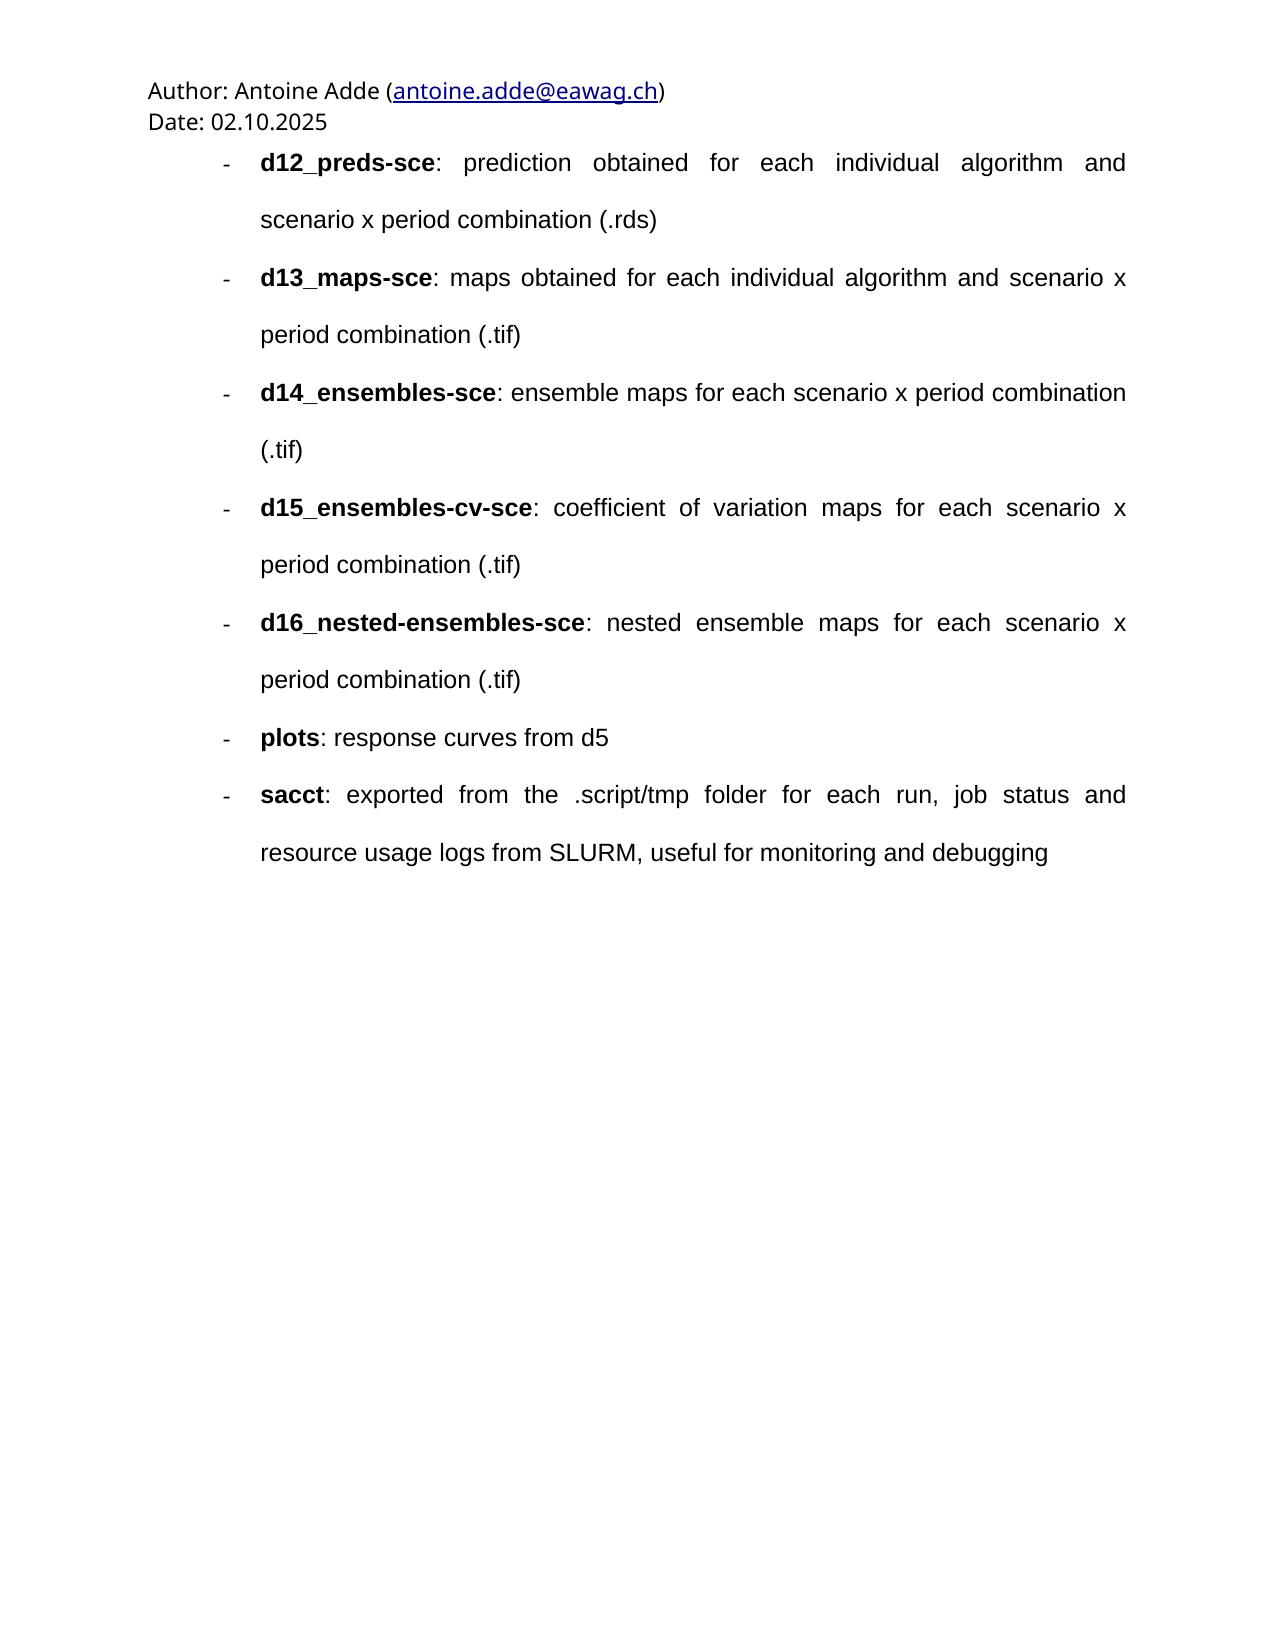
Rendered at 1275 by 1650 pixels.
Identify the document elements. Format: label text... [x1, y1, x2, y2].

list d16_nested-ensembles-sce: nested ensemble maps for each scenario x period combination (.tif) [223, 608, 1127, 694]
list d12_preds-sce: prediction obtained for each individual algorithm and scenario x period combination (.rds) [223, 148, 1127, 234]
list sacct: exported from the .script/tmp folder for each run, job status and resource usage logs from SLURM, useful for monitoring and debugging [223, 780, 1127, 866]
list plots: response curves from d5 [223, 723, 1127, 751]
list d13_maps-sce: maps obtained for each individual algorithm and scenario x period combination (.tif) [223, 263, 1127, 349]
list d15_ensembles-cv-sce: coefficient of variation maps for each scenario x period combination (.tif) [223, 493, 1127, 579]
list d14_ensembles-sce: ensemble maps for each scenario x period combination (.tif) [223, 378, 1127, 464]
